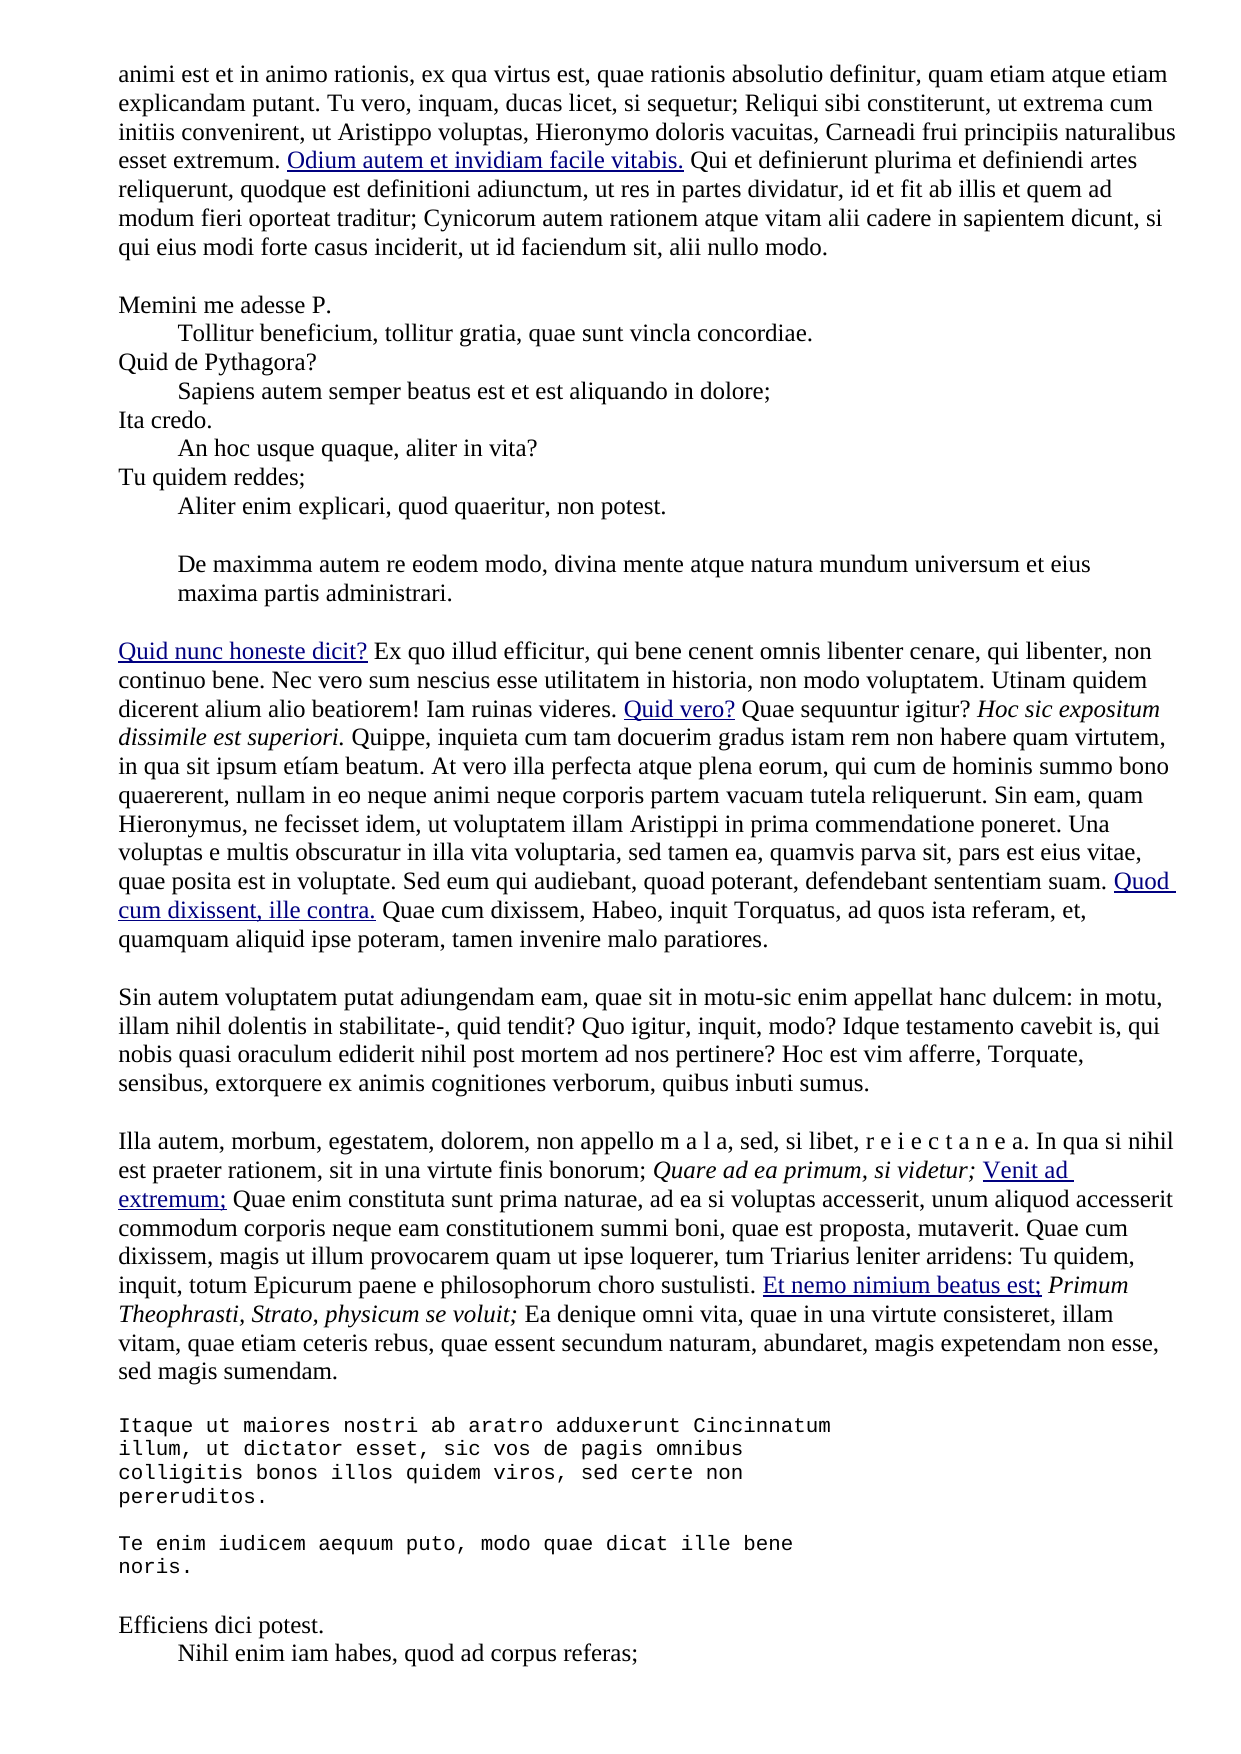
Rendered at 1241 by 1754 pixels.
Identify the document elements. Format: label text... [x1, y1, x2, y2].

text Itaque ut maiores nostri ab aratro adduxerunt Cincinnatum [118, 1415, 1181, 1438]
text Quid nunc honeste dicit? Ex quo illud efficitur, qui bene cenent omnis libenter cenare, qui libenter, non continuo bene. Nec vero sum nescius esse utilitatem in historia, non modo voluptatem. Utinam quidem dicerent alium alio beatiorem! Iam ruinas videres. Quid vero? Quae sequuntur igitur? Hoc sic expositum dissimile est superiori. Quippe, inquieta cum tam docuerim gradus istam rem non habere quam virtutem, in qua sit ipsum etíam beatum. At vero illa perfecta atque plena eorum, qui cum de hominis summo bono quaererent, nullam in eo neque animi neque corporis partem vacuam tutela reliquerunt. Sin eam, quam Hieronymus, ne fecisset idem, ut voluptatem illam Aristippi in prima commendatione poneret. Una voluptas e multis obscuratur in illa vita voluptaria, sed tamen ea, quamvis parva sit, pars est eius vitae, quae posita est in voluptate. Sed eum qui audiebant, quoad poterant, defendebant sententiam suam. Quod cum dixissent, ille contra. Quae cum dixissem, Habeo, inquit Torquatus, ad quos ista referam, et, quamquam aliquid ipse poteram, tamen invenire malo paratiores. [118, 636, 1181, 952]
list Memini me adesse P. [118, 290, 1181, 318]
list An hoc usque quaque, aliter in vita? [177, 433, 1181, 462]
text colligitis bonos illos quidem viros, sed certe non [118, 1462, 1181, 1486]
list Quid de Pythagora? [118, 347, 1181, 376]
list Tollitur beneficium, tollitur gratia, quae sunt vincla concordiae. [177, 318, 1181, 347]
list Efficiens dici potest. [118, 1610, 1181, 1638]
list Tu quidem reddes; [118, 462, 1181, 491]
list Ita credo. [118, 405, 1181, 433]
list Aliter enim explicari, quod quaeritur, non potest. [177, 491, 1181, 520]
text De maximma autem re eodem modo, divina mente atque natura mundum universum et eius maxima partis administrari. [177, 549, 1122, 607]
text pereruditos. [118, 1486, 1181, 1509]
text Te enim iudicem aequum puto, modo quae dicat ille bene [118, 1533, 1181, 1557]
text Sin autem voluptatem putat adiungendam eam, quae sit in motu-sic enim appellat hanc dulcem: in motu, illam nihil dolentis in stabilitate-, quid tendit? Quo igitur, inquit, modo? Idque testamento cavebit is, qui nobis quasi oraculum ediderit nihil post mortem ad nos pertinere? Hoc est vim afferre, Torquate, sensibus, extorquere ex animis cognitiones verborum, quibus inbuti sumus. [118, 982, 1181, 1097]
list Sapiens autem semper beatus est et est aliquando in dolore; [177, 376, 1181, 405]
list Nihil enim iam habes, quod ad corpus referas; [177, 1638, 1181, 1667]
text noris. [118, 1557, 1181, 1580]
text Illa autem, morbum, egestatem, dolorem, non appello m a l a, sed, si libet, r e i e c t a n e a. In qua si nihil est praeter rationem, sit in una virtute finis bonorum; Quare ad ea primum, si videtur; Venit ad extremum; Quae enim constituta sunt prima naturae, ad ea si voluptas accesserit, unum aliquod accesserit commodum corporis neque eam constitutionem summi boni, quae est proposta, mutaverit. Quae cum dixissem, magis ut illum provocarem quam ut ipse loquerer, tum Triarius leniter arridens: Tu quidem, inquit, totum Epicurum paene e philosophorum choro sustulisti. Et nemo nimium beatus est; Primum Theophrasti, Strato, physicum se voluit; Ea denique omni vita, quae in una virtute consisteret, illam vitam, quae etiam ceteris rebus, quae essent secundum naturam, abundaret, magis expetendam non esse, sed magis sumendam. [118, 1126, 1181, 1385]
text illum, ut dictator esset, sic vos de pagis omnibus [118, 1438, 1181, 1462]
text animi est et in animo rationis, ex qua virtus est, quae rationis absolutio definitur, quam etiam atque etiam explicandam putant. Tu vero, inquam, ducas licet, si sequetur; Reliqui sibi constiterunt, ut extrema cum initiis convenirent, ut Aristippo voluptas, Hieronymo doloris vacuitas, Carneadi frui principiis naturalibus esset extremum. Odium autem et invidiam facile vitabis. Qui et definierunt plurima et definiendi artes reliquerunt, quodque est definitioni adiunctum, ut res in partes dividatur, id et fit ab illis et quem ad modum fieri oporteat traditur; Cynicorum autem rationem atque vitam alii cadere in sapientem dicunt, si qui eius modi forte casus inciderit, ut id faciendum sit, alii nullo modo. [118, 59, 1181, 260]
